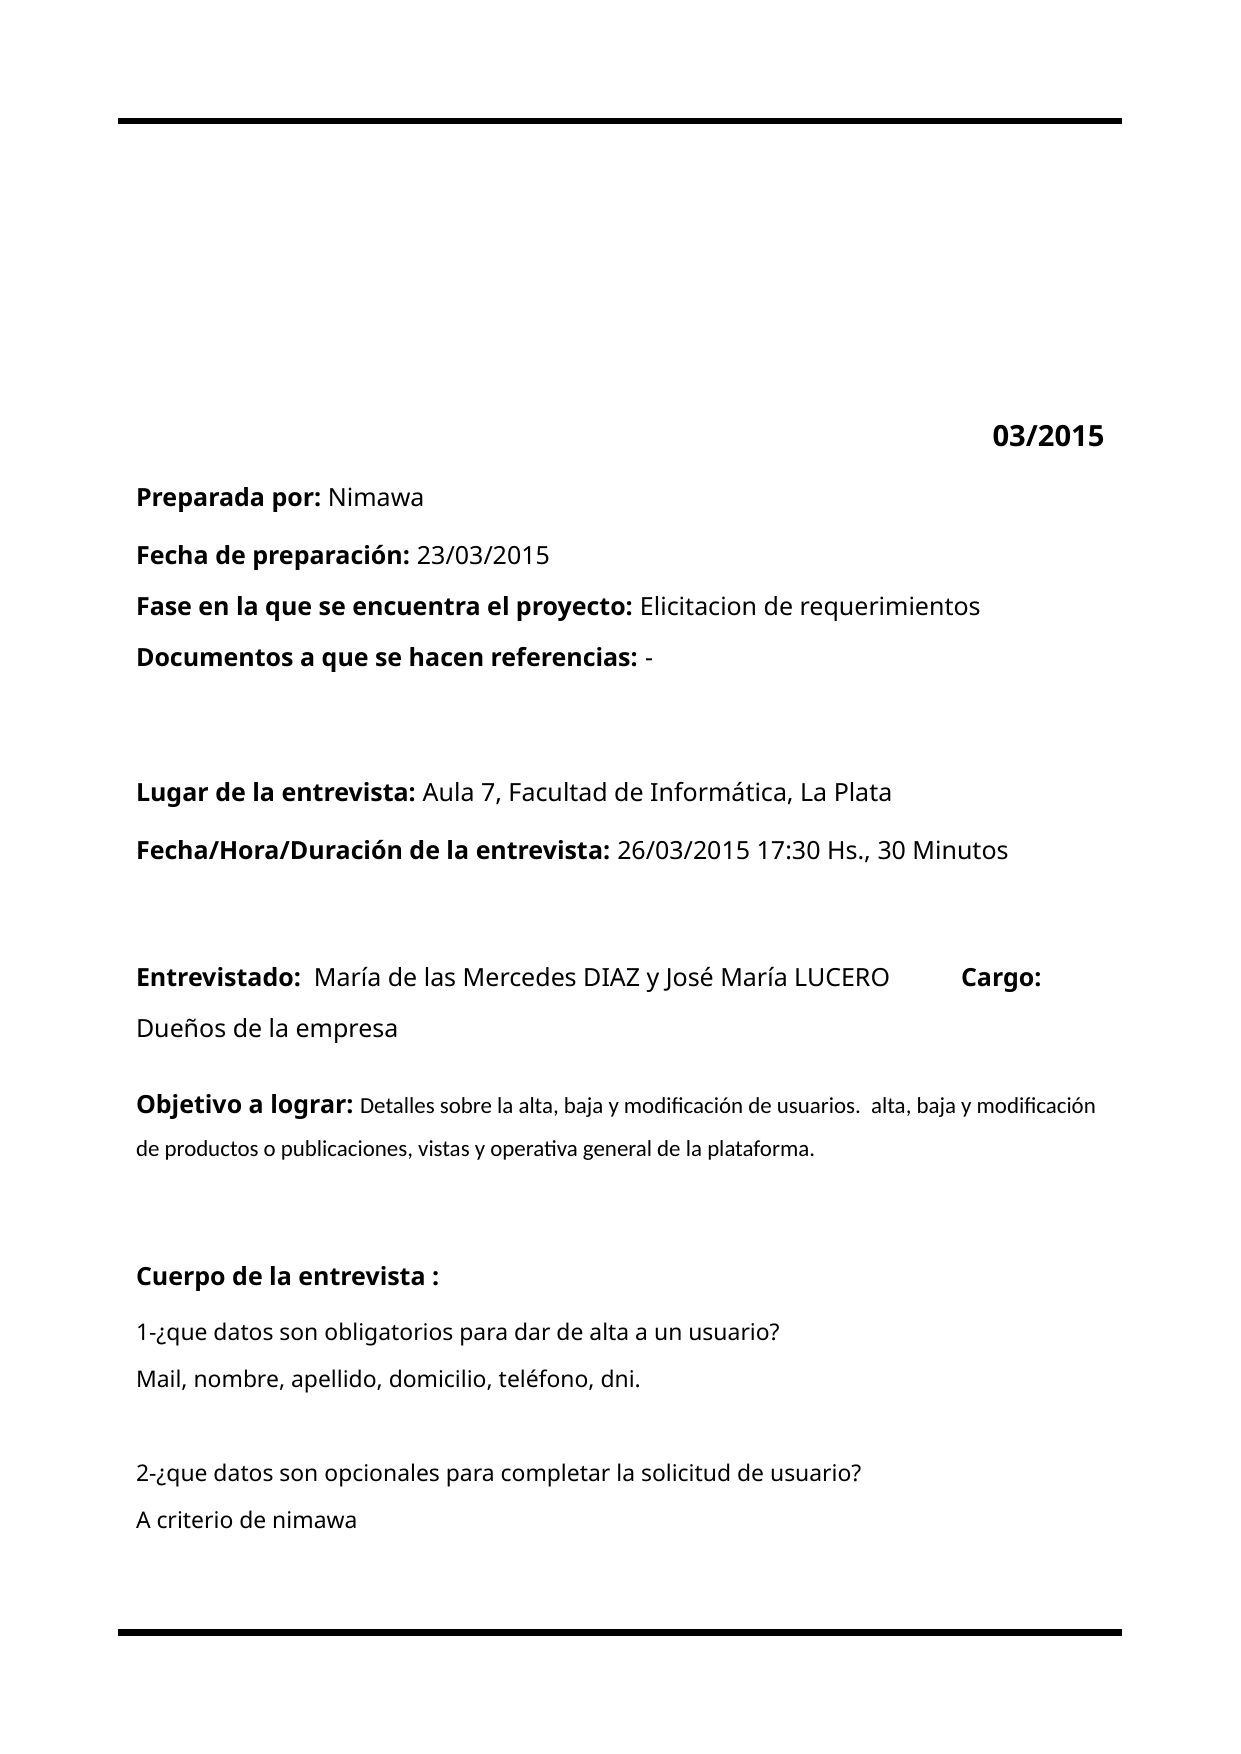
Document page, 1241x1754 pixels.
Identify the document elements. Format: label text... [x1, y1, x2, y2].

text 1-¿que datos son obligatorios para dar de alta a un usuario? [136, 1316, 1104, 1347]
text Fecha/Hora/Duración de la entrevista: 26/03/2015 17:30 Hs., 30 Minutos [136, 832, 1104, 866]
text Fecha de preparación: 23/03/2015 [136, 537, 1104, 571]
text 03/2015 [436, 415, 1104, 455]
subtitle Entrevistado: María de las Mercedes DIAZ y José María LUCERO Cargo: Dueños de la empresa [136, 959, 1104, 1044]
text Fase en la que se encuentra el proyecto: Elicitacion de requerimientos [136, 588, 1104, 622]
subtitle Cuerpo de la entrevista : [136, 1259, 1104, 1293]
subtitle Objetivo a lograr: Detalles sobre la alta, baja y modificación de usuarios. alta, baja y modificación de productos o publicaciones, vistas y operativa general de la plataforma. [136, 1086, 1104, 1162]
text A criterio de nimawa [136, 1503, 1104, 1535]
subtitle Preparada por: Nimawa [136, 480, 1104, 514]
text 2-¿que datos son opcionales para completar la solicitud de usuario? [136, 1457, 1104, 1488]
text Documentos a que se hacen referencias: - [136, 639, 1104, 673]
text Mail, nombre, apellido, domicilio, teléfono, dni. [136, 1363, 1104, 1394]
subtitle Lugar de la entrevista: Aula 7, Facultad de Informática, La Plata [136, 775, 1104, 809]
